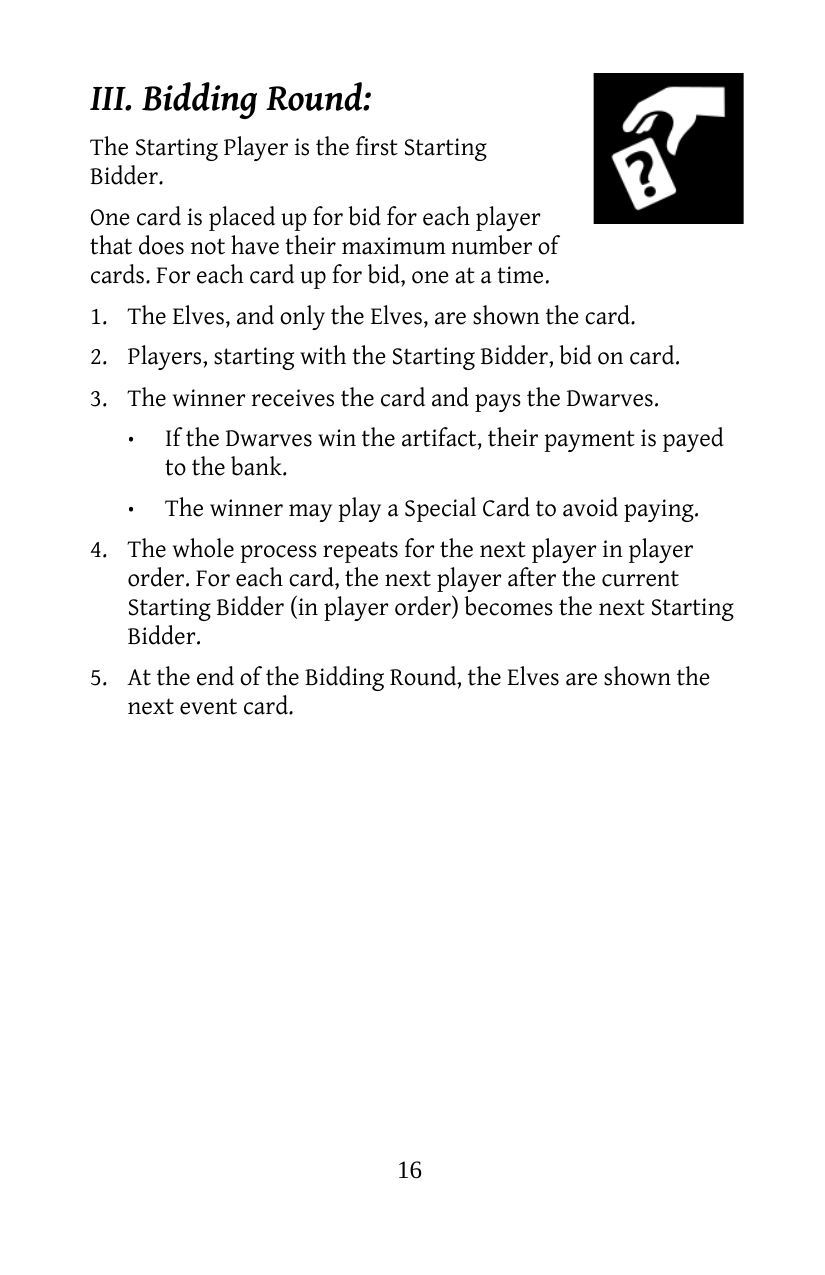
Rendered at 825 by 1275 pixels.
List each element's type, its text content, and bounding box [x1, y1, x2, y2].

list The whole process repeats for the next player in player order. For each card, the next player after the current Starting Bidder (in player order) becomes the next Starting Bidder. [90, 536, 735, 652]
picture [593, 73, 744, 224]
list The winner may play a Special Card to avoid paying. [127, 495, 735, 524]
list If the Dwarves win the artifact, their payment is payed to the bank. [127, 425, 735, 483]
text The Starting Player is the first Starting Bidder. [90, 133, 593, 191]
list The winner receives the card and pays the Dwarves. [90, 384, 735, 413]
list Players, starting with the Starting Bidder, bid on card. [90, 343, 735, 372]
subtitle III. Bidding Round: [90, 78, 593, 121]
list At the end of the Bidding Round, the Elves are shown the next event card. [90, 664, 735, 722]
text One card is placed up for bid for each player that does not have their maximum number of cards. For each card up for bid, one at a time. [90, 203, 735, 290]
list The Elves, and only the Elves, are shown the card. [90, 302, 735, 331]
